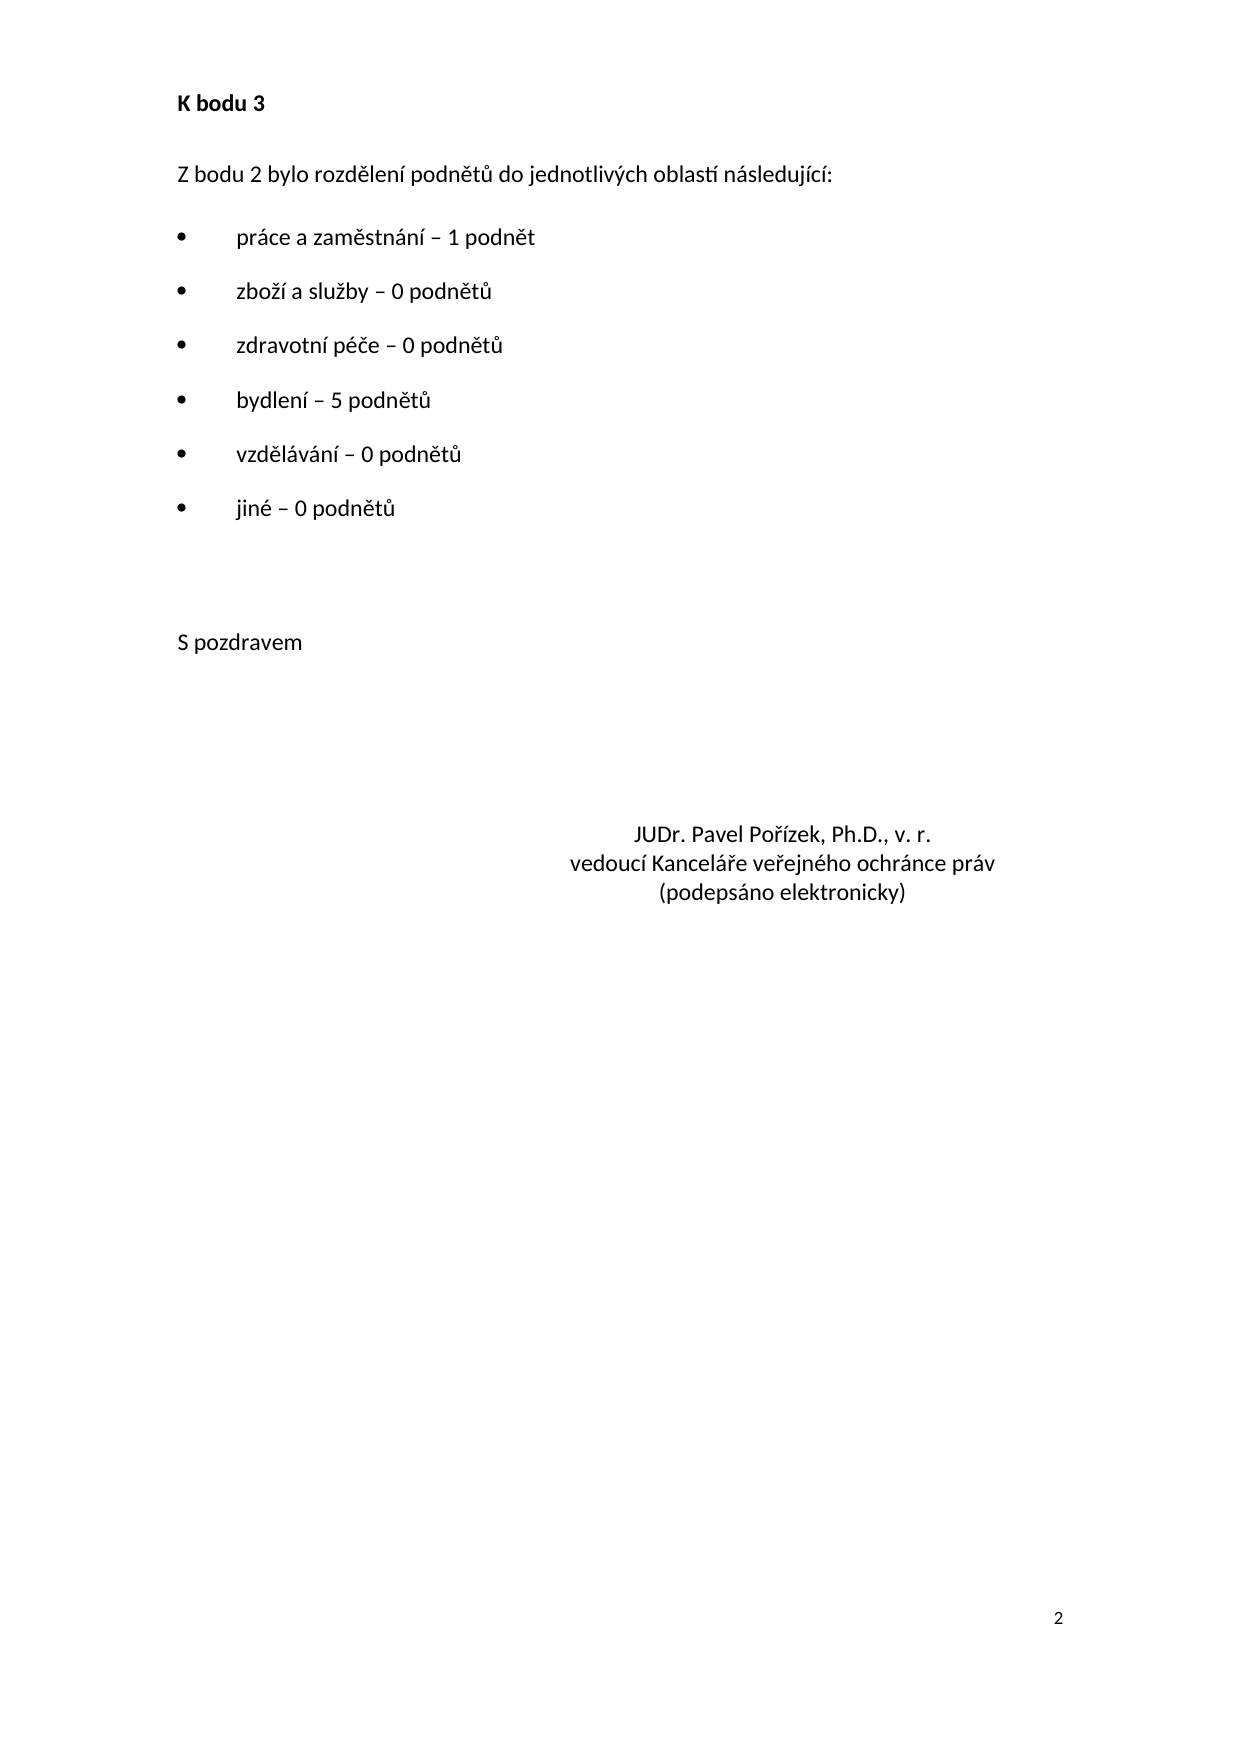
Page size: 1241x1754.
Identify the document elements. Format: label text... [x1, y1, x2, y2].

text Z bodu 2 bylo rozdělení podnětů do jednotlivých oblastí následující: [177, 159, 1063, 189]
list zdravotní péče – 0 podnětů [177, 331, 1063, 360]
text JUDr. Pavel Pořízek, Ph.D., v. r. [502, 819, 1063, 848]
text vedoucí Kanceláře veřejného ochránce práv [502, 848, 1063, 877]
text S pozdravem [177, 627, 1063, 656]
list jiné – 0 podnětů [177, 493, 1063, 523]
list zboží a služby – 0 podnětů [177, 276, 1063, 306]
list bydlení – 5 podnětů [177, 385, 1063, 414]
list práce a zaměstnání – 1 podnět [177, 222, 1063, 251]
list vzdělávání – 0 podnětů [177, 439, 1063, 468]
text (podepsáno elektronicky) [502, 877, 1063, 907]
text K bodu 3 [177, 88, 1063, 118]
